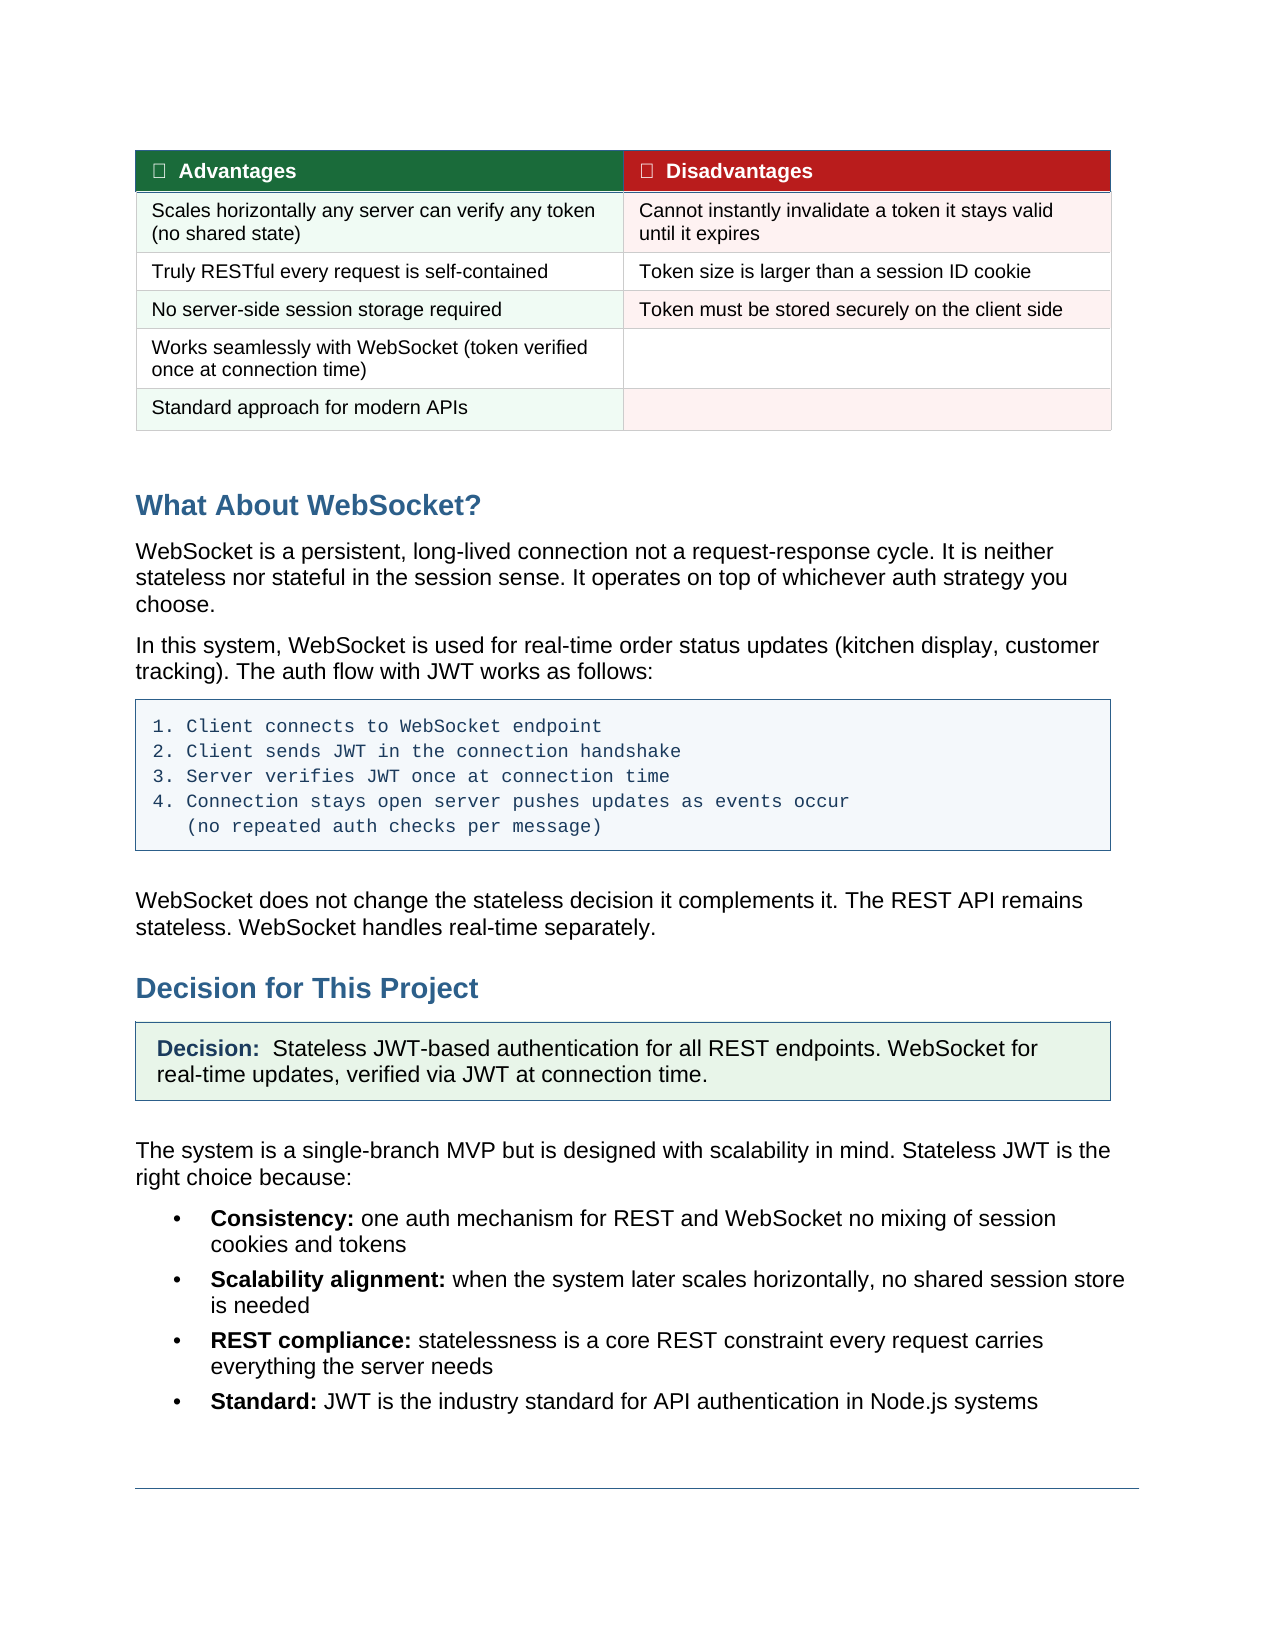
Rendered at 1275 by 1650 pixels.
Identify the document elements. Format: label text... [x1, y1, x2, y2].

list REST compliance: statelessness is a core REST constraint every request carries everything the server needs [173, 1327, 1139, 1379]
table_cell Cannot instantly invalidate a token it stays valid until it expires [624, 191, 1111, 252]
table_cell (no repeated auth checks per message) [136, 812, 1073, 837]
text The system is a single-branch MVP but is designed with scalability in mind. Stateless JWT is the right choice because: [135, 1137, 1139, 1190]
subtitle Decision for This Project [135, 971, 1139, 1005]
table_cell [624, 388, 1111, 430]
table_cell Truly RESTful every request is self-contained [137, 253, 623, 290]
table_header ❌ Disadvantages [624, 151, 1110, 191]
table_header Decision: Stateless JWT-based authentication for all REST endpoints. WebSocket for real-time updates, verified via JWT at connection time. [136, 1023, 1110, 1100]
table_header 1. Client connects to WebSocket endpoint [136, 712, 1073, 737]
table_cell 2. Client sends JWT in the connection handshake [136, 737, 1073, 762]
text WebSocket does not change the stateless decision it complements it. The REST API remains stateless. WebSocket handles real-time separately. [135, 887, 1139, 940]
table_cell Token must be stored securely on the client side [624, 290, 1111, 328]
table_cell Standard approach for modern APIs [137, 389, 623, 430]
subtitle What About WebSocket? [135, 488, 1139, 521]
table_cell [624, 328, 1111, 388]
list Scalability alignment: when the system later scales horizontally, no shared session store is needed [173, 1266, 1139, 1318]
table_header ✅ Advantages [136, 151, 623, 191]
table_cell Scales horizontally any server can verify any token (no shared state) [137, 193, 623, 252]
table_cell 4. Connection stays open server pushes updates as events occur [136, 787, 1073, 812]
table_cell Token size is larger than a session ID cookie [624, 252, 1111, 290]
list Standard: JWT is the industry standard for API authentication in Node.js systems [173, 1388, 1139, 1414]
table_header [136, 700, 1110, 850]
table_cell No server-side session storage required [137, 291, 623, 328]
text WebSocket is a persistent, long-lived connection not a request-response cycle. It is neither stateless nor stateful in the session sense. It operates on top of whichever auth strategy you choose. [135, 538, 1139, 617]
list Consistency: one auth mechanism for REST and WebSocket no mixing of session cookies and tokens [173, 1205, 1139, 1257]
text In this system, WebSocket is used for real-time order status updates (kitchen display, customer tracking). The auth flow with JWT works as follows: [135, 632, 1139, 684]
table_cell 3. Server verifies JWT once at connection time [136, 762, 1073, 787]
table_cell Works seamlessly with WebSocket (token verified once at connection time) [137, 329, 623, 388]
